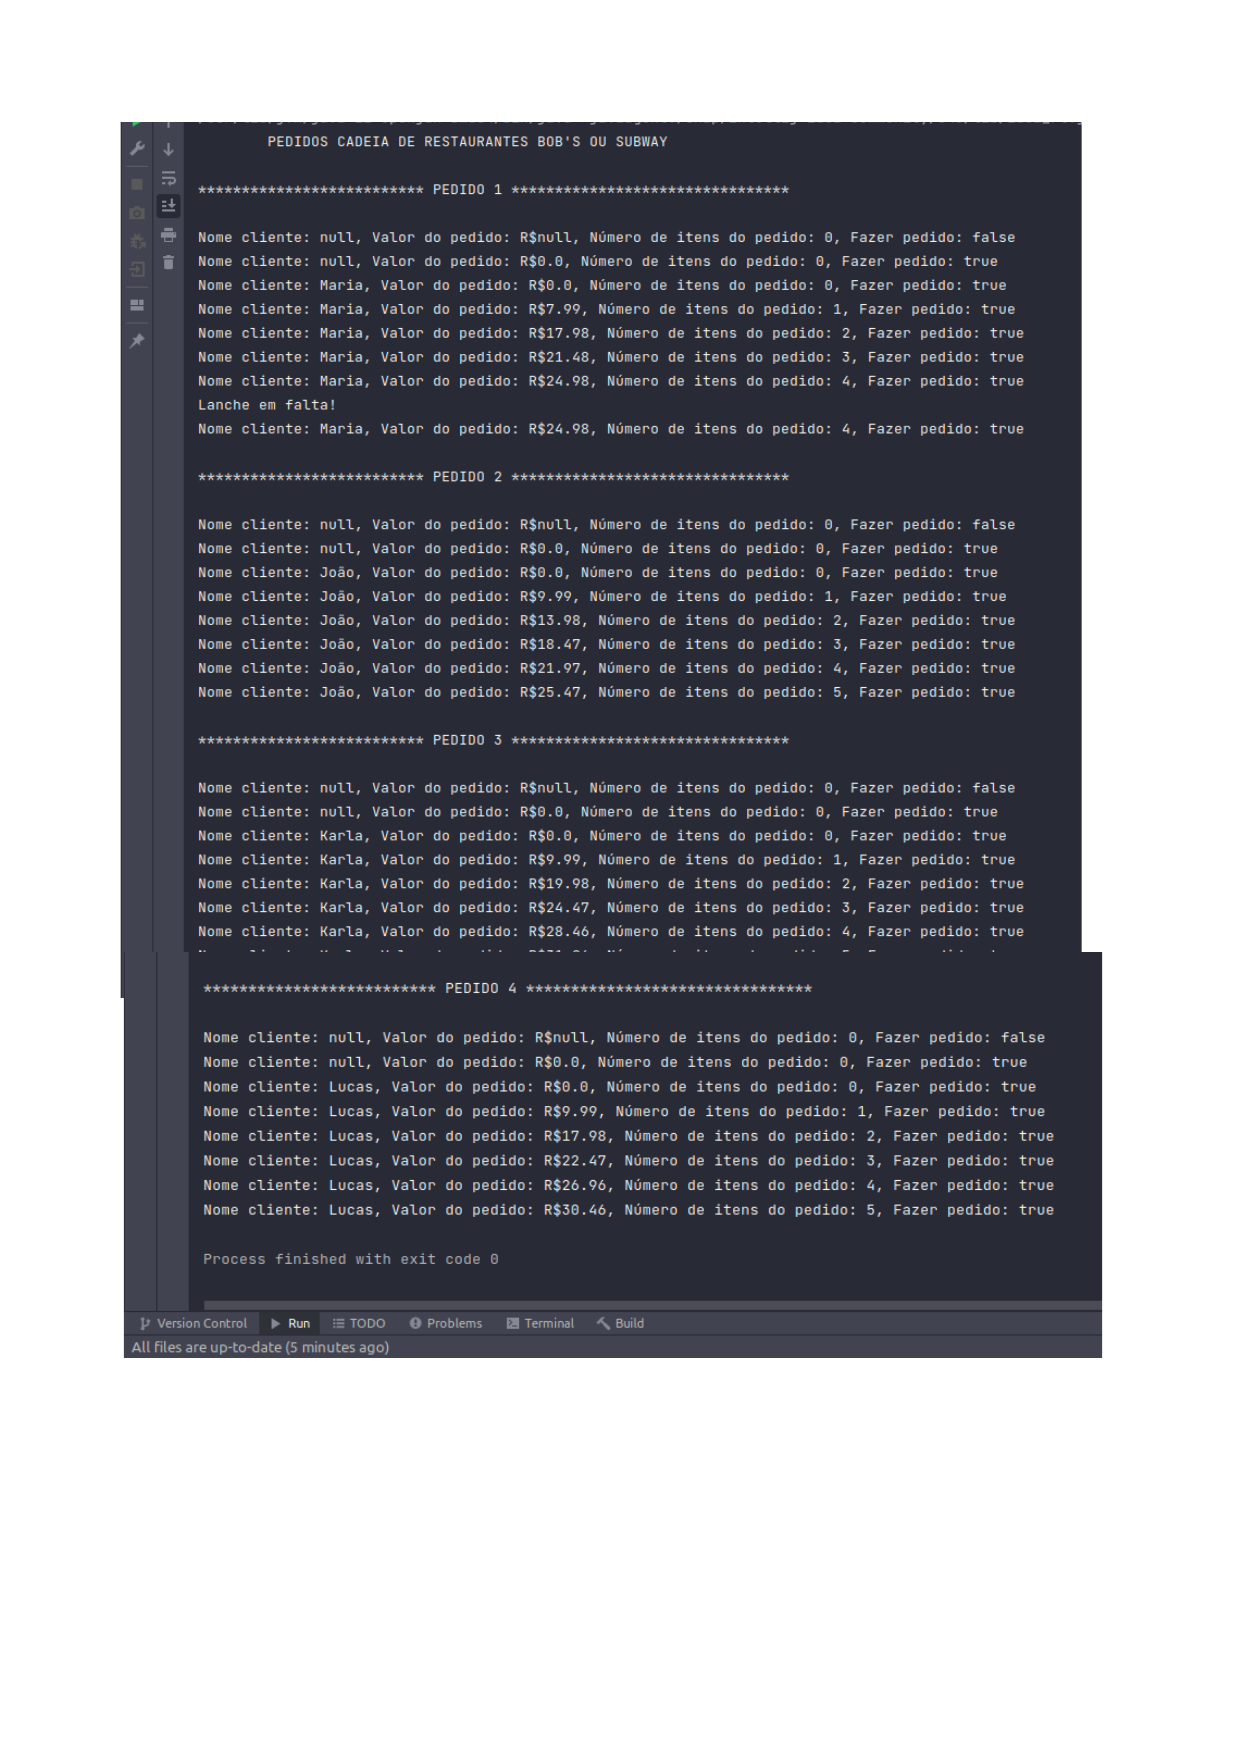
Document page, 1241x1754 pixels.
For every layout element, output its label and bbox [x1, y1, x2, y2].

picture [563, 122, 825, 998]
